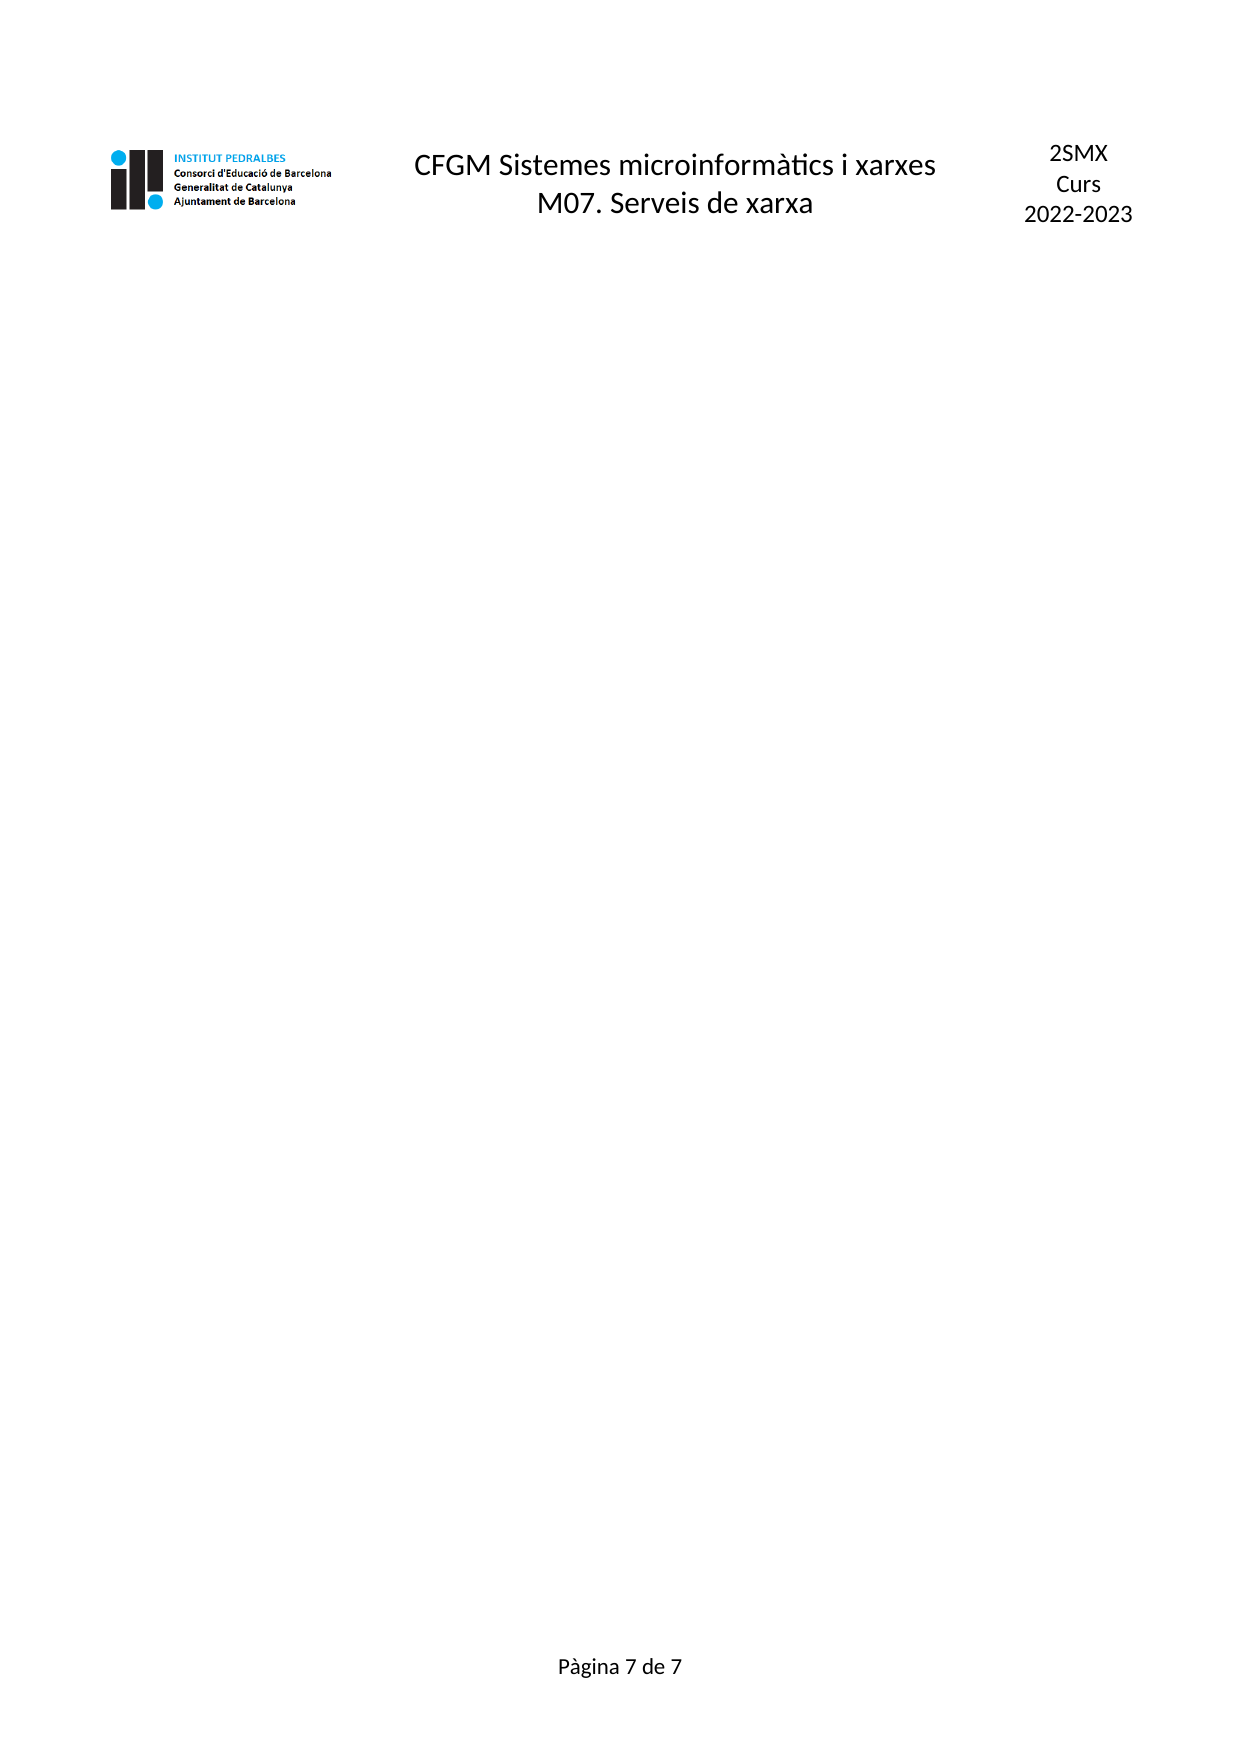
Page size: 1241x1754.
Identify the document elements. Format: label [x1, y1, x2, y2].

picture [107, 148, 338, 213]
